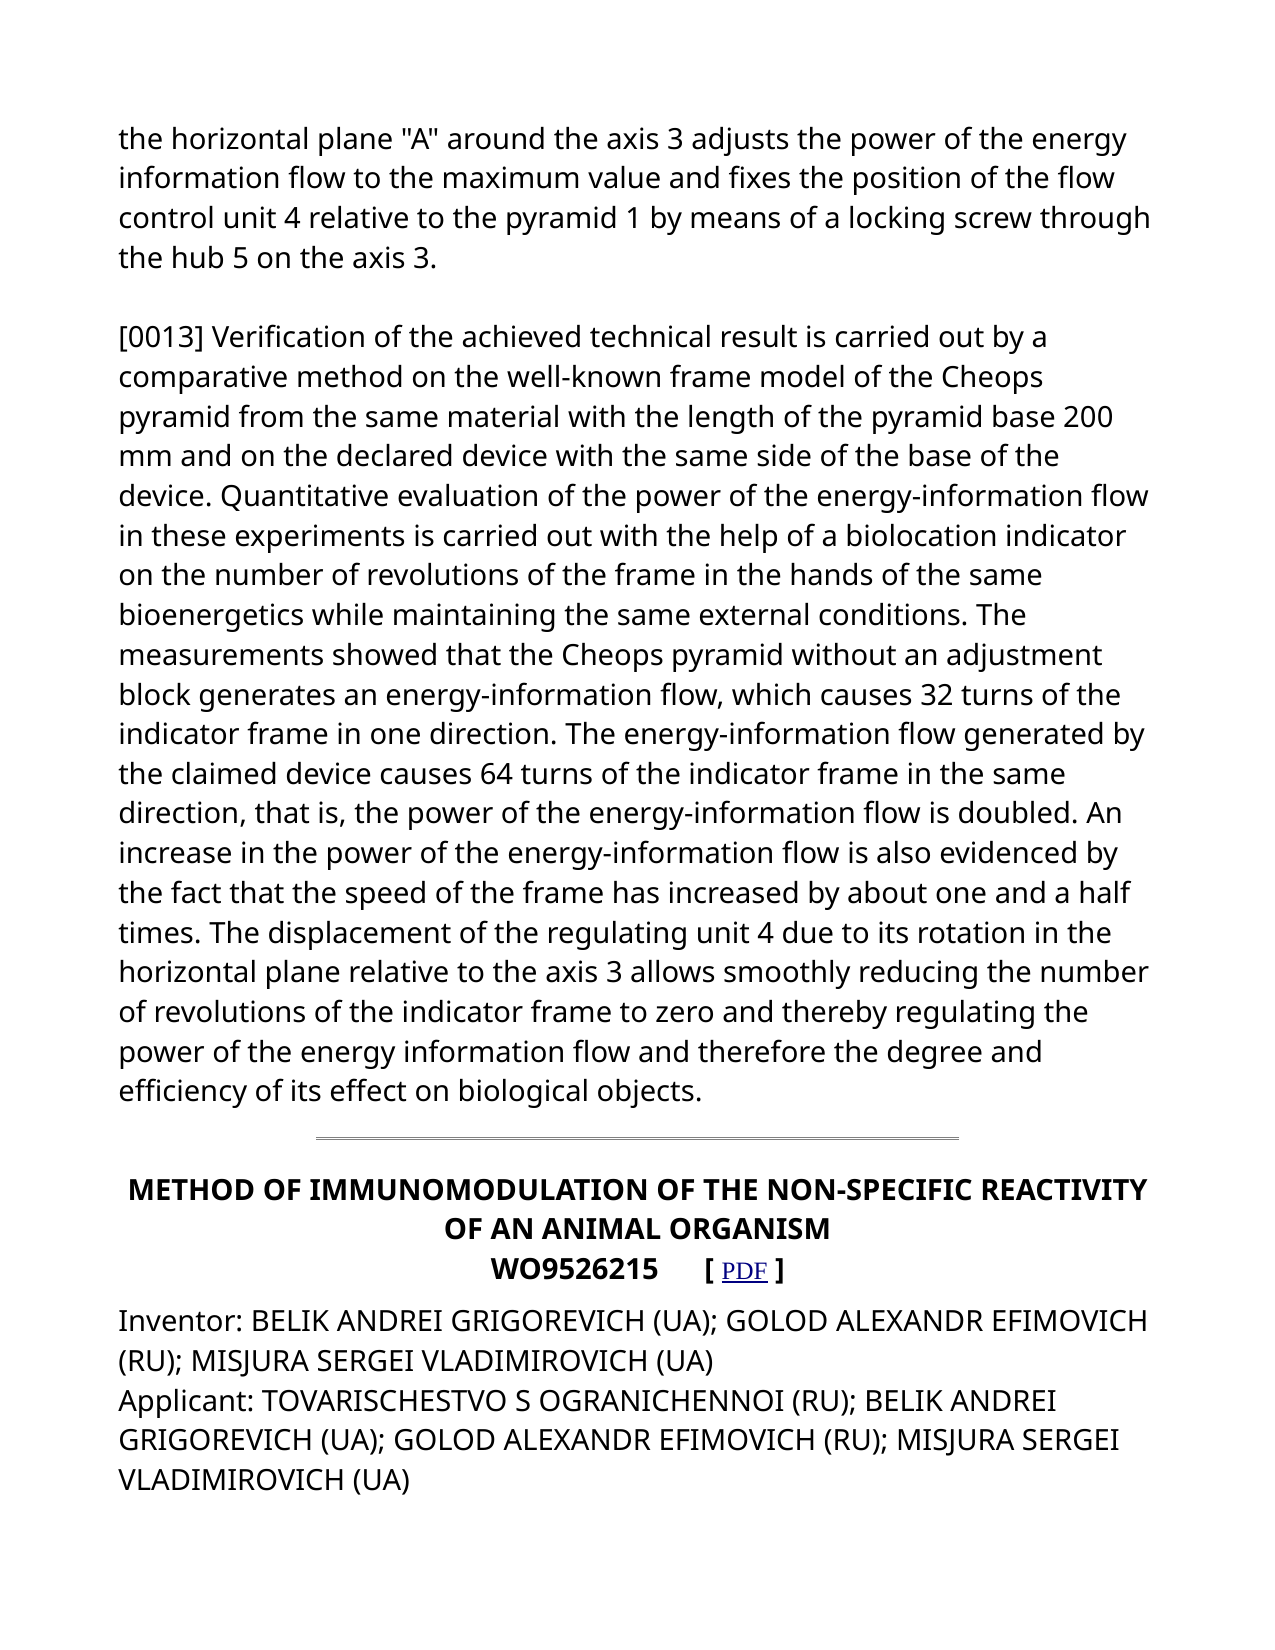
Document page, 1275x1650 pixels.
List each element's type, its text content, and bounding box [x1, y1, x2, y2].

text METHOD OF IMMUNOMODULATION OF THE NON-SPECIFIC REACTIVITY OF AN ANIMAL ORGANISM WO9526215 [ PDF ] [118, 1169, 1157, 1288]
text the horizontal plane "A" around the axis 3 adjusts the power of the energy information flow to the maximum value and fixes the position of the flow control unit 4 relative to the pyramid 1 by means of a locking screw through the hub 5 on the axis 3. [0013] Verification of the achieved technical result is carried out by a comparative method on the well-known frame model of the Cheops pyramid from the same material with the length of the pyramid base 200 mm and on the declared device with the same side of the base of the device. Quantitative evaluation of the power of the energy-information flow in these experiments is carried out with the help of a biolocation indicator on the number of revolutions of the frame in the hands of the same bioenergetics while maintaining the same external conditions. The measurements showed that the Cheops pyramid without an adjustment block generates an energy-information flow, which causes 32 turns of the indicator frame in one direction. The energy-information flow generated by the claimed device causes 64 turns of the indicator frame in the same direction, that is, the power of the energy-information flow is doubled. An increase in the power of the energy-information flow is also evidenced by the fact that the speed of the frame has increased by about one and a half times. The displacement of the regulating unit 4 due to its rotation in the horizontal plane relative to the axis 3 allows smoothly reducing the number of revolutions of the indicator frame to zero and thereby regulating the power of the energy information flow and therefore the degree and efficiency of its effect on biological objects. [118, 118, 1157, 1110]
text Inventor: BELIK ANDREI GRIGOREVICH (UA); GOLOD ALEXANDR EFIMOVICH (RU); MISJURA SERGEI VLADIMIROVICH (UA) Applicant: TOVARISCHESTVO S OGRANICHENNOI (RU); BELIK ANDREI GRIGOREVICH (UA); GOLOD ALEXANDR EFIMOVICH (RU); MISJURA SERGEI VLADIMIROVICH (UA) [118, 1301, 1157, 1499]
